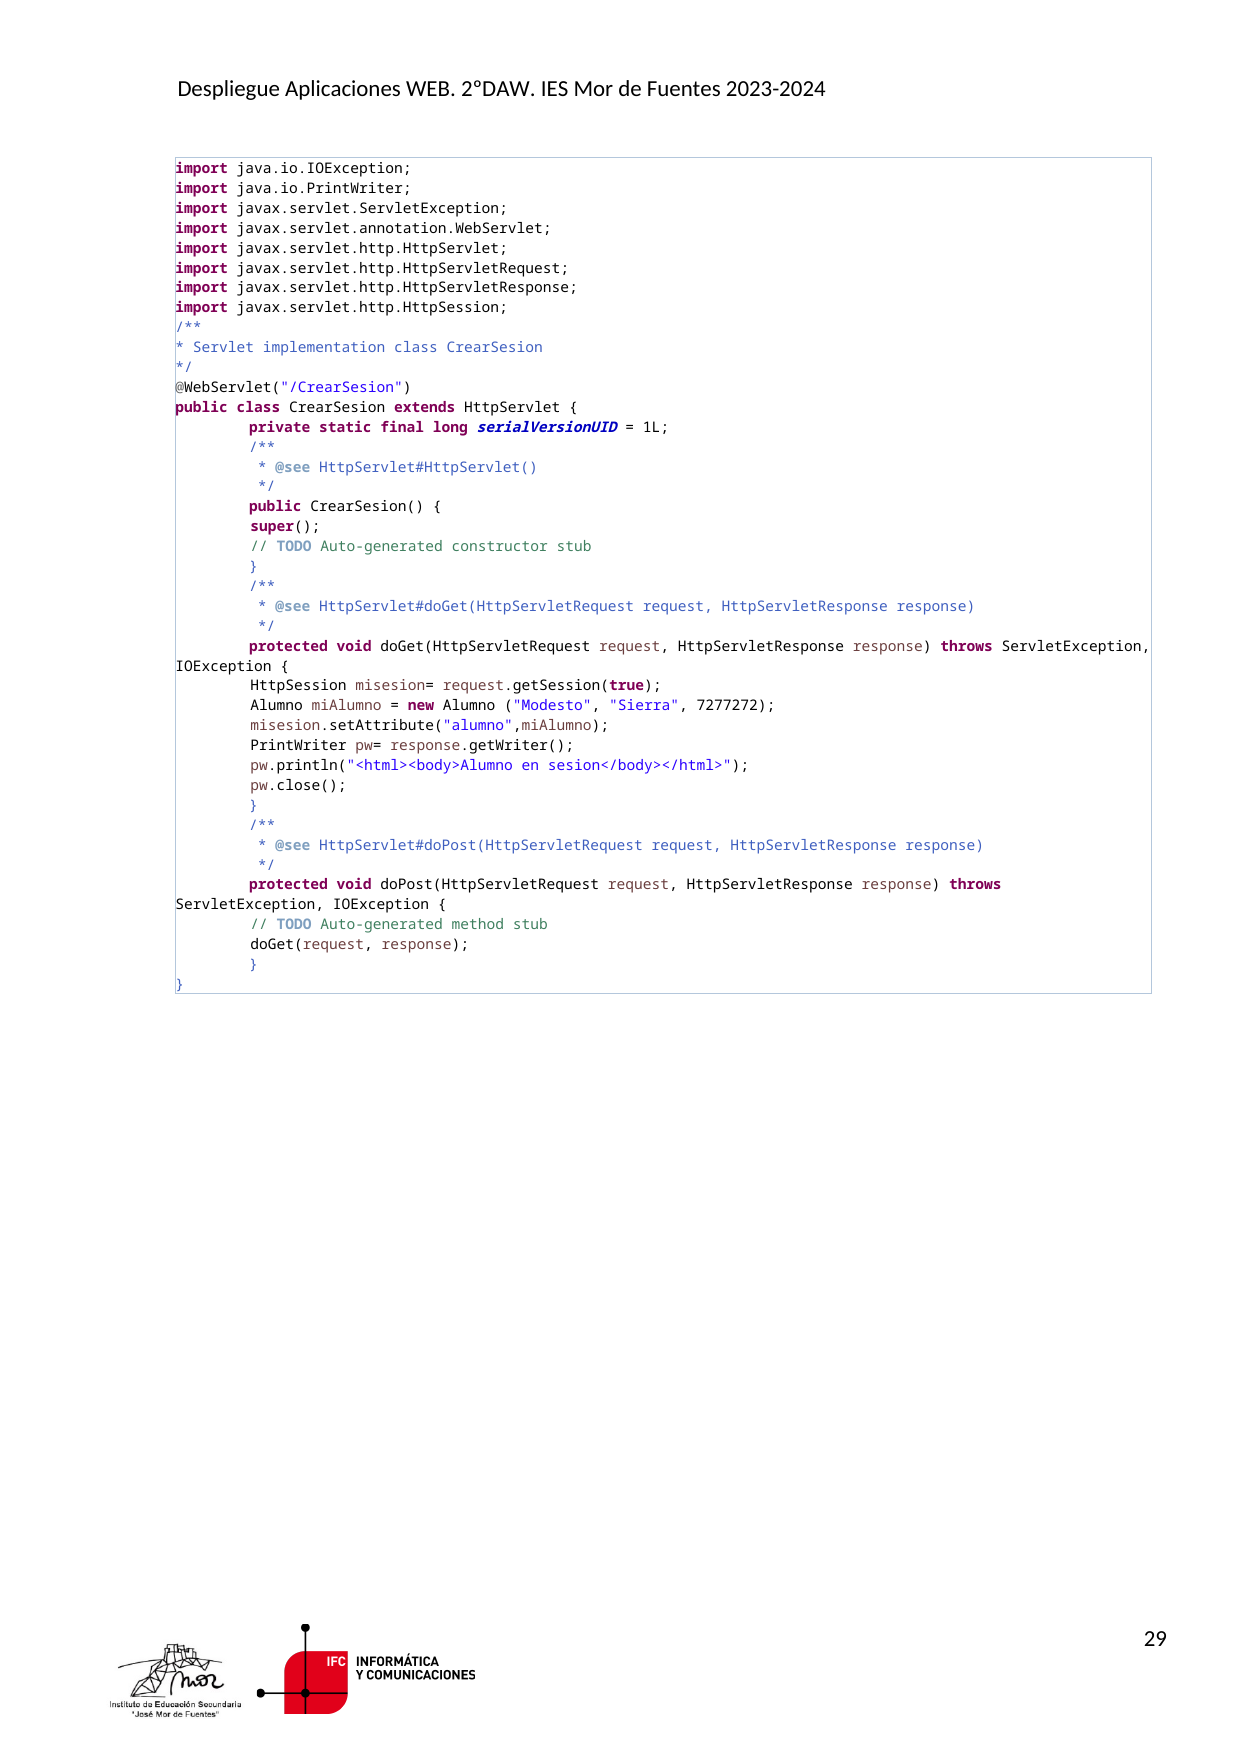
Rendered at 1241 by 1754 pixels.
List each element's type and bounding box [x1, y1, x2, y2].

picture [256, 1624, 475, 1714]
picture [100, 1631, 249, 1736]
